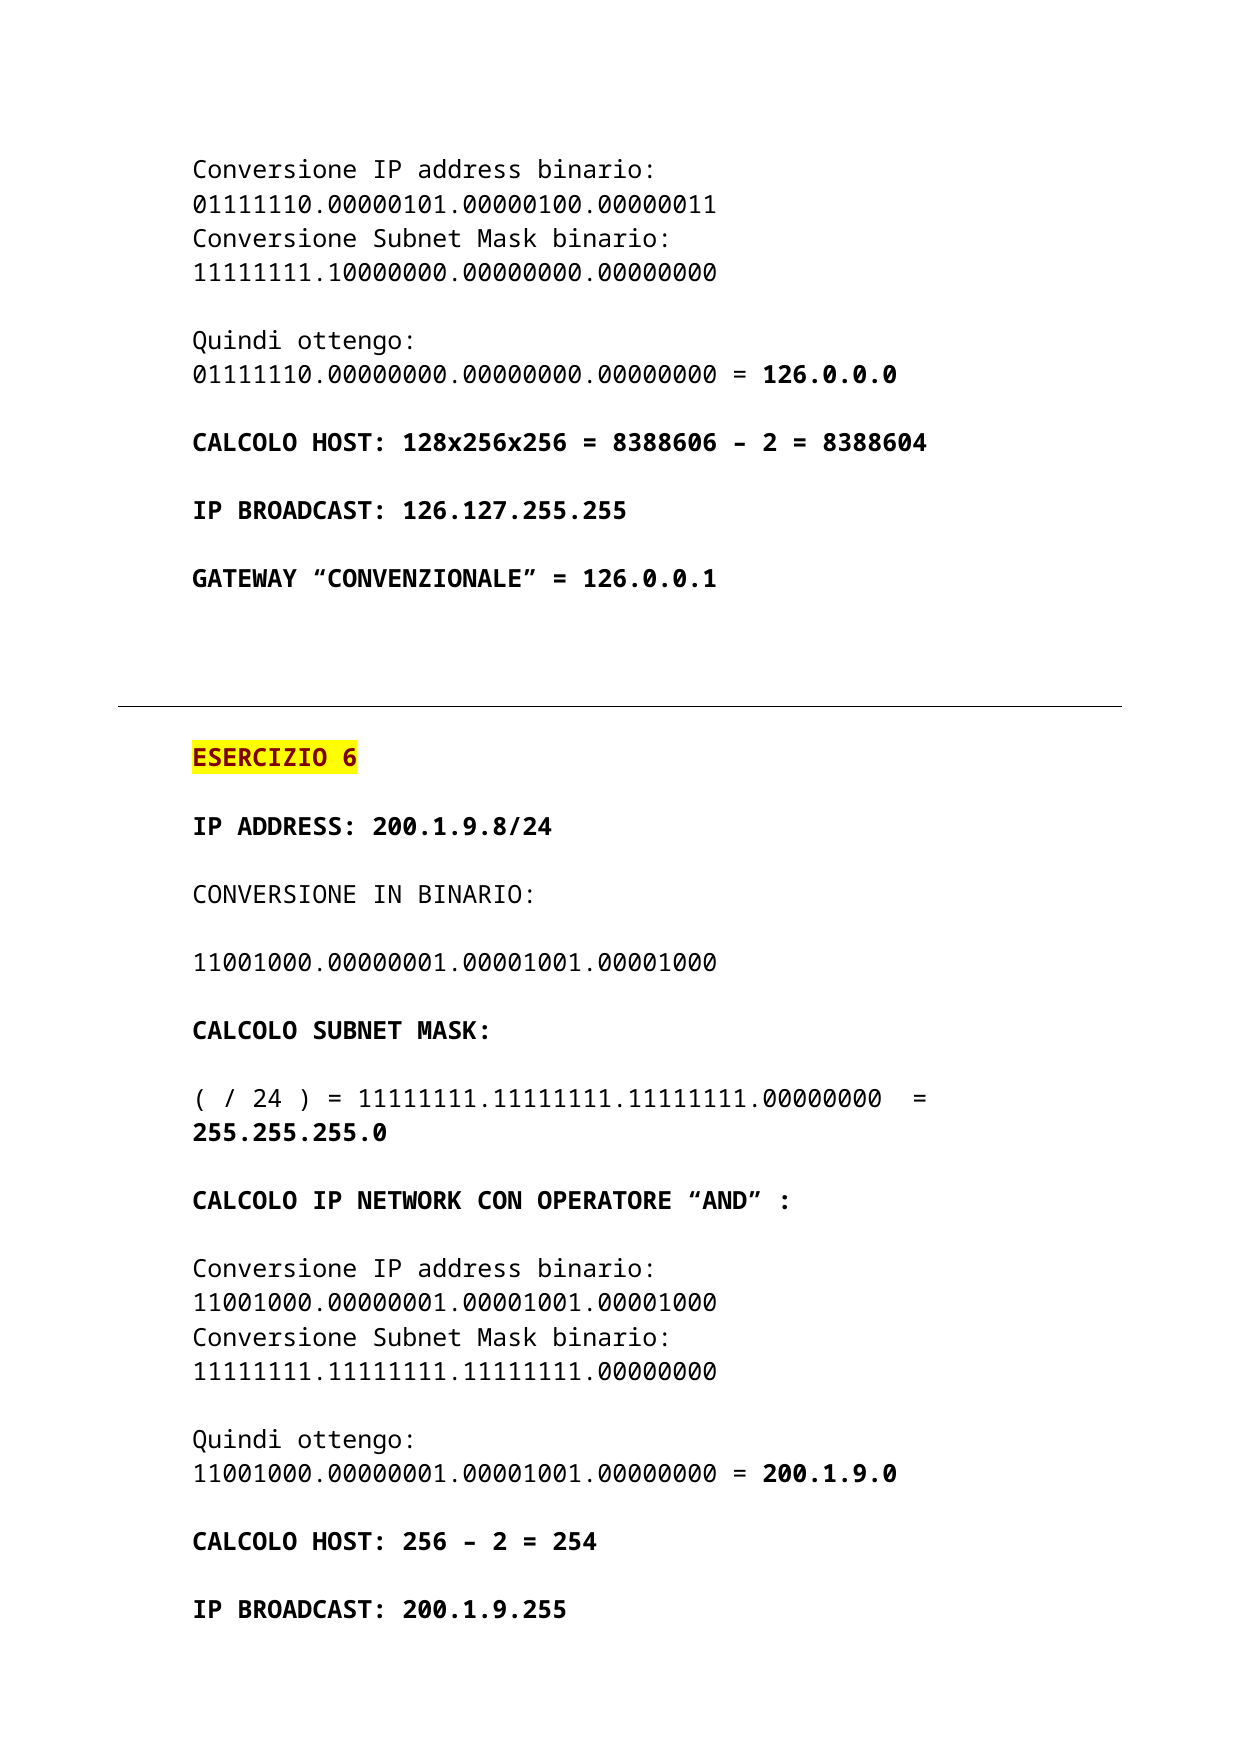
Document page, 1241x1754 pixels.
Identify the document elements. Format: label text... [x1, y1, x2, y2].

text CALCOLO SUBNET MASK: [192, 1013, 1122, 1047]
text CALCOLO HOST: 256 – 2 = 254 [192, 1523, 1122, 1558]
text 11001000.00000001.00001001.00000000 = 200.1.9.0 [192, 1455, 1122, 1489]
text CALCOLO IP NETWORK CON OPERATORE “AND” : [192, 1183, 1122, 1217]
text 11001000.00000001.00001001.00001000 [192, 944, 1122, 978]
text Conversione IP address binario: [192, 1251, 1122, 1285]
text GATEWAY “CONVENZIONALE” = 126.0.0.1 [192, 561, 1122, 595]
text Conversione Subnet Mask binario: [192, 1319, 1122, 1353]
text Quindi ottengo: [192, 1421, 1122, 1455]
text CALCOLO HOST: 128x256x256 = 8388606 – 2 = 8388604 [192, 425, 1122, 459]
text 11001000.00000001.00001001.00001000 [192, 1285, 1122, 1319]
text IP BROADCAST: 200.1.9.255 [192, 1592, 1122, 1626]
text 11111111.11111111.11111111.00000000 [192, 1353, 1122, 1387]
text CONVERSIONE IN BINARIO: [192, 876, 1122, 910]
text Conversione IP address binario: [192, 152, 1122, 186]
text Conversione Subnet Mask binario: [192, 220, 1122, 254]
text 11111111.10000000.00000000.00000000 [192, 254, 1122, 288]
text ( / 24 ) = 11111111.11111111.11111111.00000000 = 255.255.255.0 [192, 1081, 1122, 1149]
text Quindi ottengo: [192, 322, 1122, 357]
text 01111110.00000000.00000000.00000000 = 126.0.0.0 [192, 357, 1122, 391]
text ESERCIZIO 6 [192, 740, 1122, 774]
text 01111110.00000101.00000100.00000011 [192, 186, 1122, 220]
text IP BROADCAST: 126.127.255.255 [192, 493, 1122, 527]
text IP ADDRESS: 200.1.9.8/24 [192, 808, 1122, 842]
